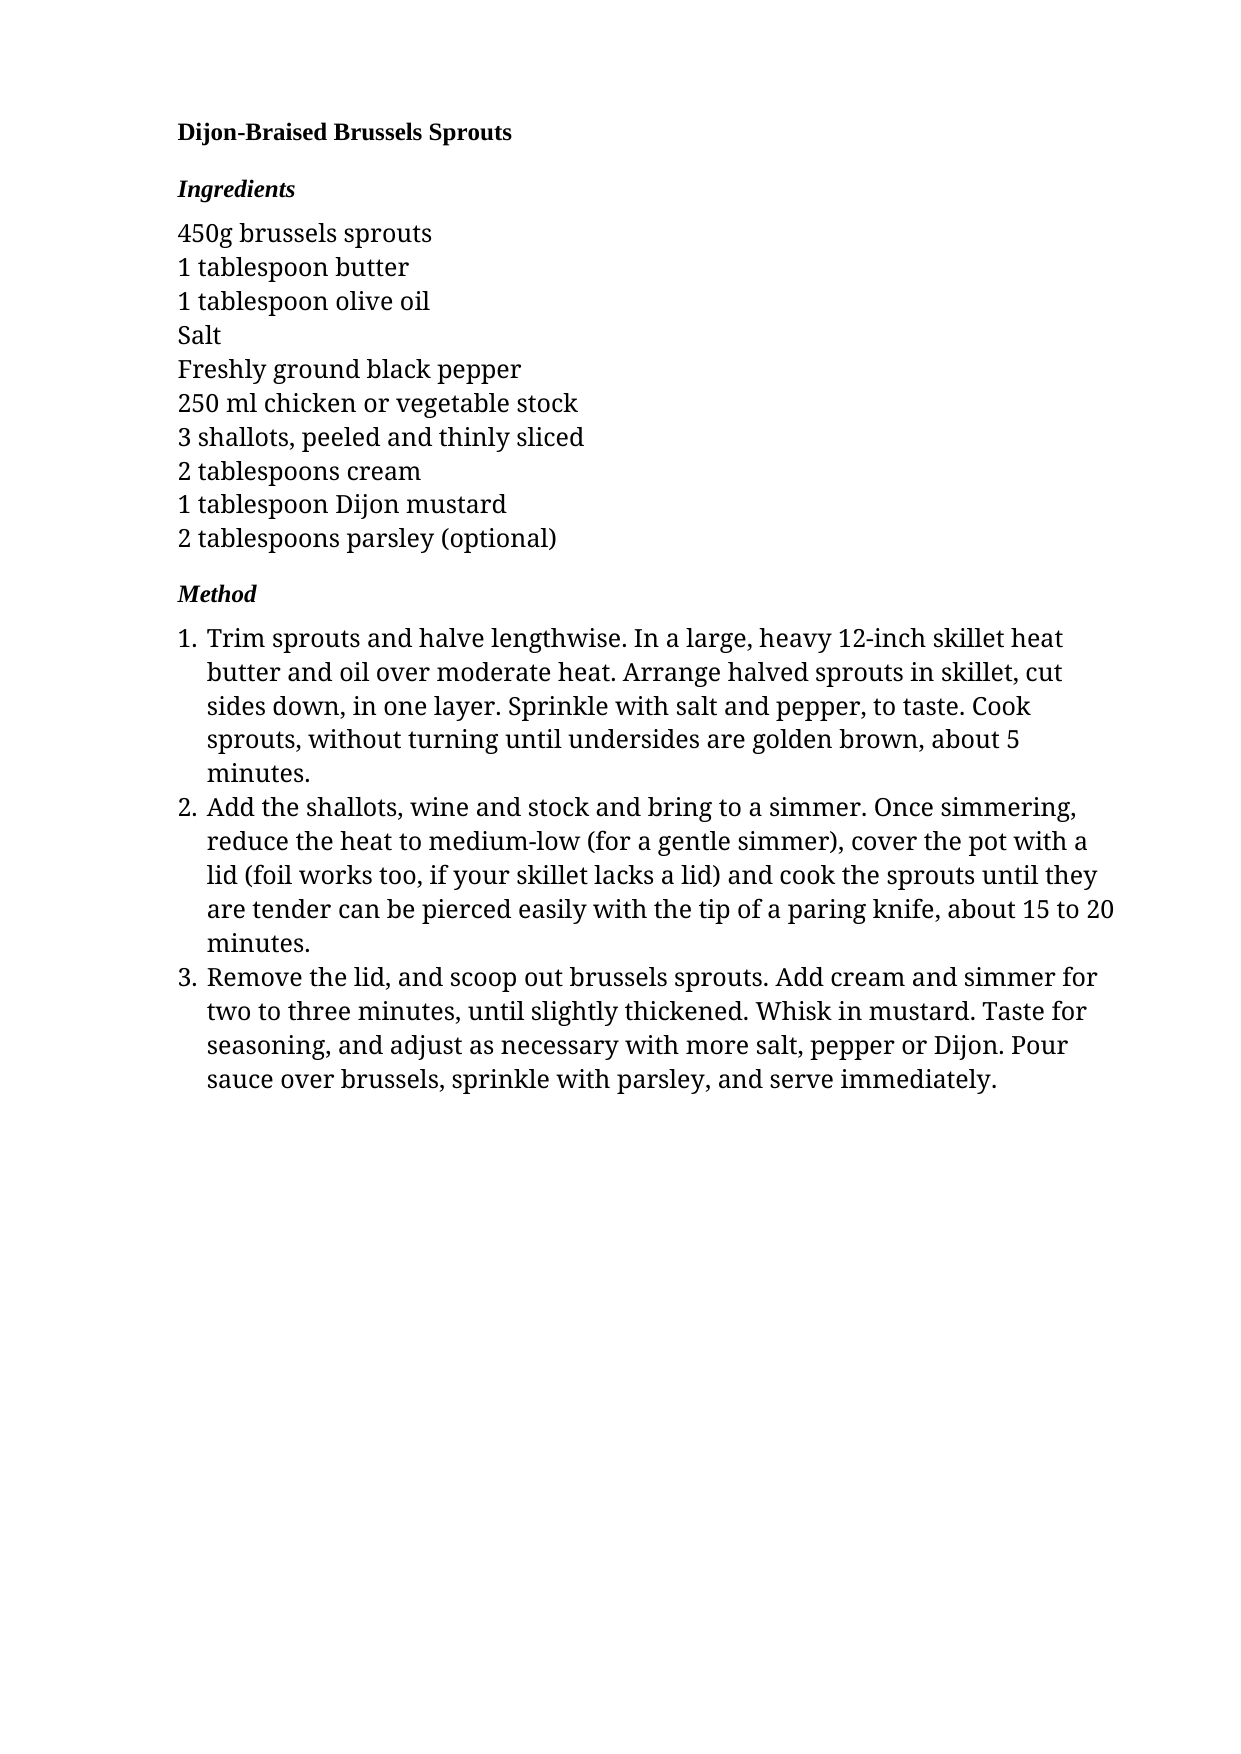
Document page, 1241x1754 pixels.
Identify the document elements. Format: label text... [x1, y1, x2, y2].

list Remove the lid, and scoop out brussels sprouts. Add cream and simmer for two to three minutes, until slightly thickened. Whisk in mustard. Taste for seasoning, and adjust as necessary with more salt, pepper or Dijon. Pour sauce over brussels, sprinkle with parsley, and serve immediately. [177, 960, 1122, 1096]
text 450g brussels sprouts [177, 216, 1122, 249]
text 3 shallots, peeled and thinly sliced [177, 419, 1122, 453]
subtitle Method [177, 580, 1122, 608]
text Salt [177, 317, 1122, 351]
text 1 tablespoon olive oil [177, 283, 1122, 317]
list Trim sprouts and halve lengthwise. In a large, heavy 12-inch skillet heat butter and oil over moderate heat. Arrange halved sprouts in skillet, cut sides down, in one layer. Sprinkle with salt and pepper, to taste. Cook sprouts, without turning until undersides are golden brown, about 5 minutes. [177, 620, 1122, 790]
text 250 ml chicken or vegetable stock [177, 385, 1122, 419]
subtitle Ingredients [177, 175, 1122, 203]
text 1 tablespoon Dijon mustard [177, 487, 1122, 521]
text 1 tablespoon butter [177, 249, 1122, 283]
list Add the shallots, wine and stock and bring to a simmer. Once simmering, reduce the heat to medium-low (for a gentle simmer), cover the pot with a lid (foil works too, if your skillet lacks a lid) and cook the sprouts until they are tender can be pierced easily with the tip of a paring knife, about 15 to 20 minutes. [177, 790, 1122, 960]
text Freshly ground black pepper [177, 351, 1122, 385]
text 2 tablespoons parsley (optional) [177, 521, 1122, 555]
text 2 tablespoons cream [177, 453, 1122, 487]
